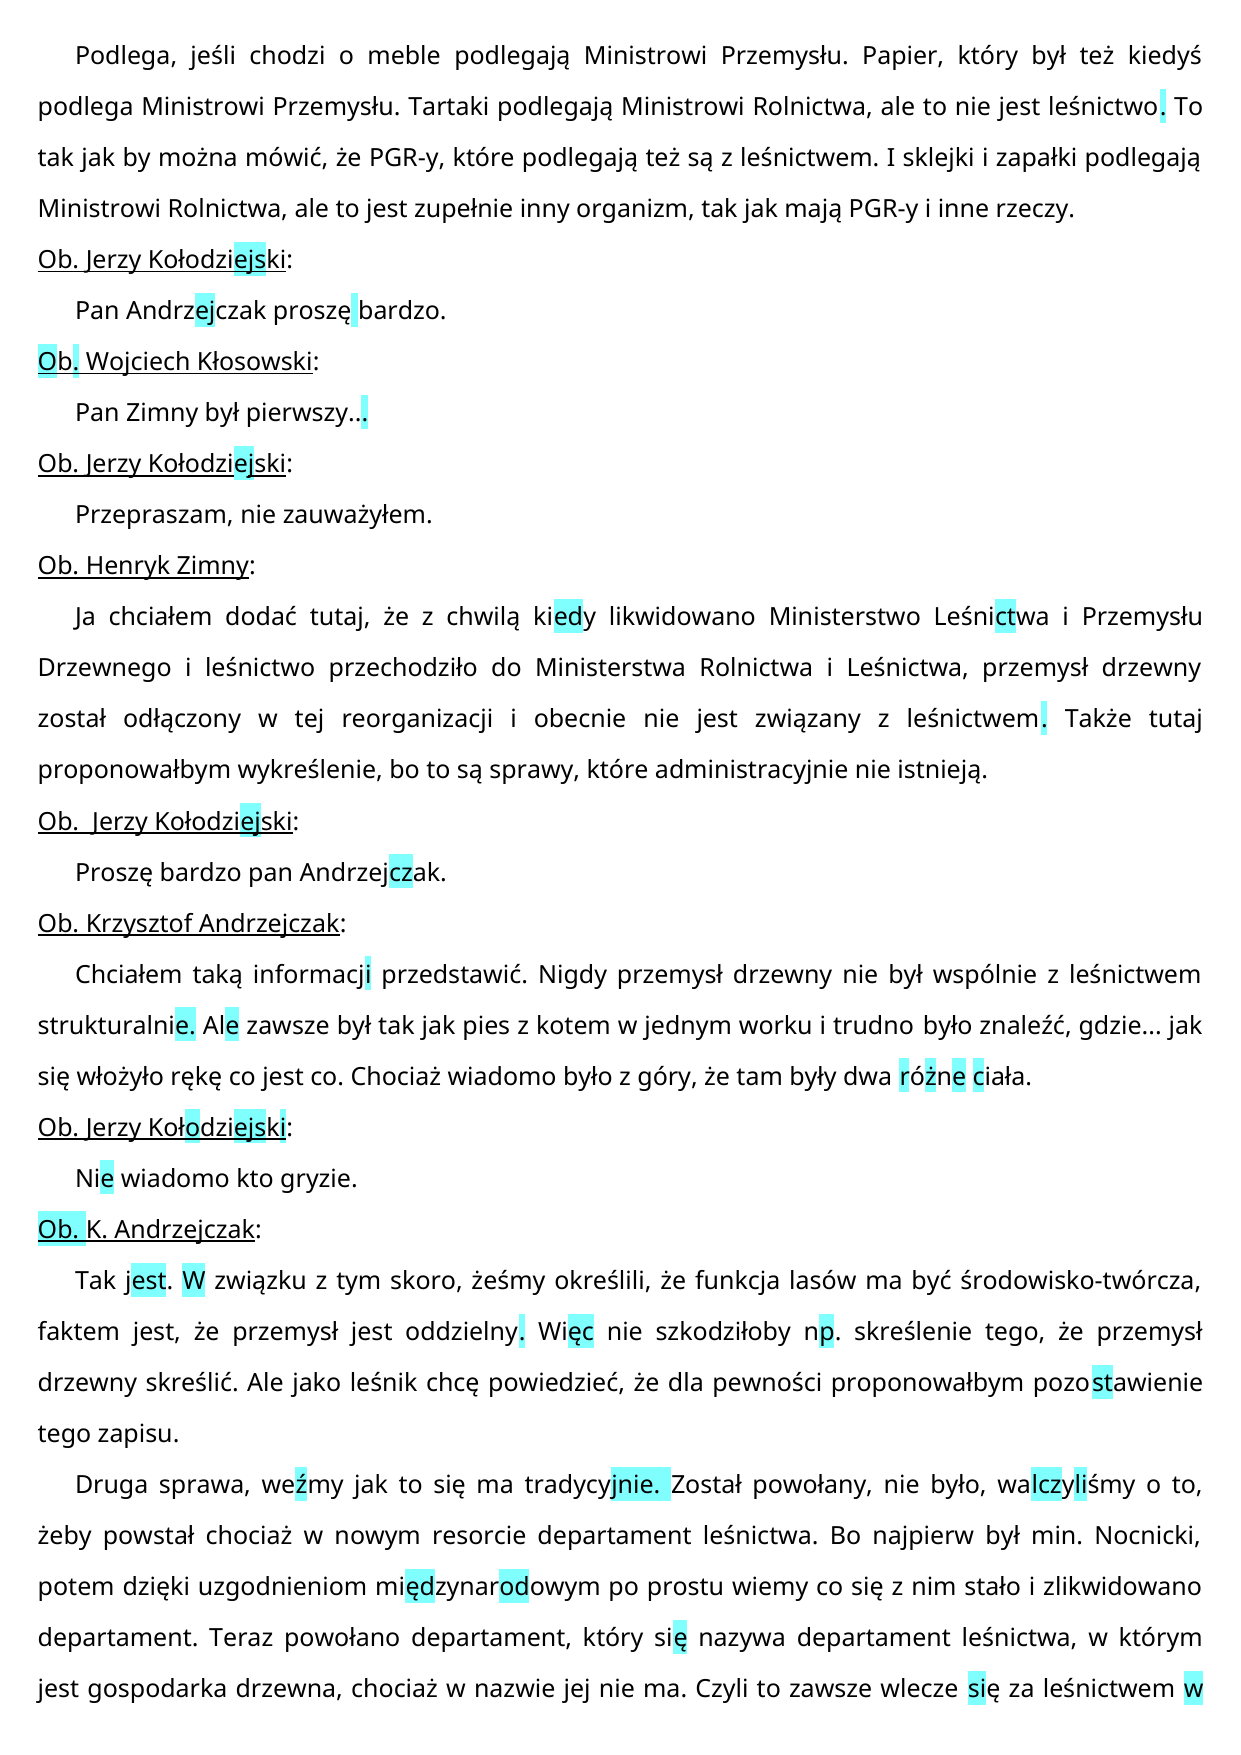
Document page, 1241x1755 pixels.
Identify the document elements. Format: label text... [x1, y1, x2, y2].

text Ob. Wojciech Kłosowski: [37, 344, 1203, 378]
text Druga sprawa, weźmy jak to się ma tradycyjnie. Został powołany, nie było, walczyliśmy o to, żeby powstał chociaż w nowym resorcie departament leśnictwa. Bo najpierw był min. Nocnicki, potem dzięki uzgodnieniom międzynarodowym po prostu wiemy co się z nim stało i zlikwidowano departament. Teraz powołano departament, który się nazywa departament leśnictwa, w którym jest gospodarka drzewna, chociaż w nazwie jej nie ma. Czyli to zawsze wlecze się za leśnictwem w [37, 1467, 1203, 1705]
text Ob. Jerzy Kołodziejski: [37, 446, 1203, 480]
text Ob. Jerzy Kołodziejski: [37, 1109, 1203, 1143]
text Ob. Henryk Zimny: [37, 548, 1203, 582]
text Nie wiadomo kto gryzie. [37, 1160, 1203, 1194]
text Tak jest. W związku z tym skoro, żeśmy określili, że funkcja lasów ma być środowisko-twórcza, faktem jest, że przemysł jest oddzielny. Więc nie szkodziłoby np. skreślenie tego, że przemysł drzewny skreślić. Ale jako leśnik chcę powiedzieć, że dla pewności proponowałbym pozostawienie tego zapisu. [37, 1262, 1203, 1450]
text Ob. Jerzy Kołodziejski: [37, 803, 1203, 837]
text Chciałem taką informacji przedstawić. Nigdy przemysł drzewny nie był wspólnie z leśnictwem strukturalnie. Ale zawsze był tak jak pies z kotem w jednym worku i trudno było znaleźć, gdzie... jak się włożyło rękę co jest co. Chociaż wiadomo było z góry, że tam były dwa różne ciała. [37, 956, 1203, 1092]
text Przepraszam, nie zauważyłem. [37, 497, 1203, 531]
text Pan Andrzejczak proszę bardzo. [37, 293, 1203, 327]
text Ob. Krzysztof Andrzejczak: [37, 905, 1203, 939]
text Ob. Jerzy Kołodziejski: [37, 242, 1203, 276]
text Pan Zimny był pierwszy... [37, 395, 1203, 429]
text Ob. K. Andrzejczak: [37, 1211, 1203, 1246]
text Proszę bardzo pan Andrzejczak. [37, 854, 1203, 888]
text Podlega, jeśli chodzi o meble podlegają Ministrowi Przemysłu. Papier, który był też kiedyś podlega Ministrowi Przemysłu. Tartaki podlegają Ministrowi Rolnictwa, ale to nie jest leśnictwo. To tak jak by można mówić, że PGR-y, które podlegają też są z leśnictwem. I sklejki i zapałki podlegają Ministrowi Rolnictwa, ale to jest zupełnie inny organizm, tak jak mają PGR-y i inne rzeczy. [37, 37, 1203, 225]
text Ja chciałem dodać tutaj, że z chwilą kiedy likwidowano Ministerstwo Leśnictwa i Przemysłu Drzewnego i leśnictwo przechodziło do Ministerstwa Rolnictwa i Leśnictwa, przemysł drzewny został odłączony w tej reorganizacji i obecnie nie jest związany z leśnictwem. Także tutaj proponowałbym wykreślenie, bo to są sprawy, które administracyjnie nie istnieją. [37, 599, 1203, 786]
